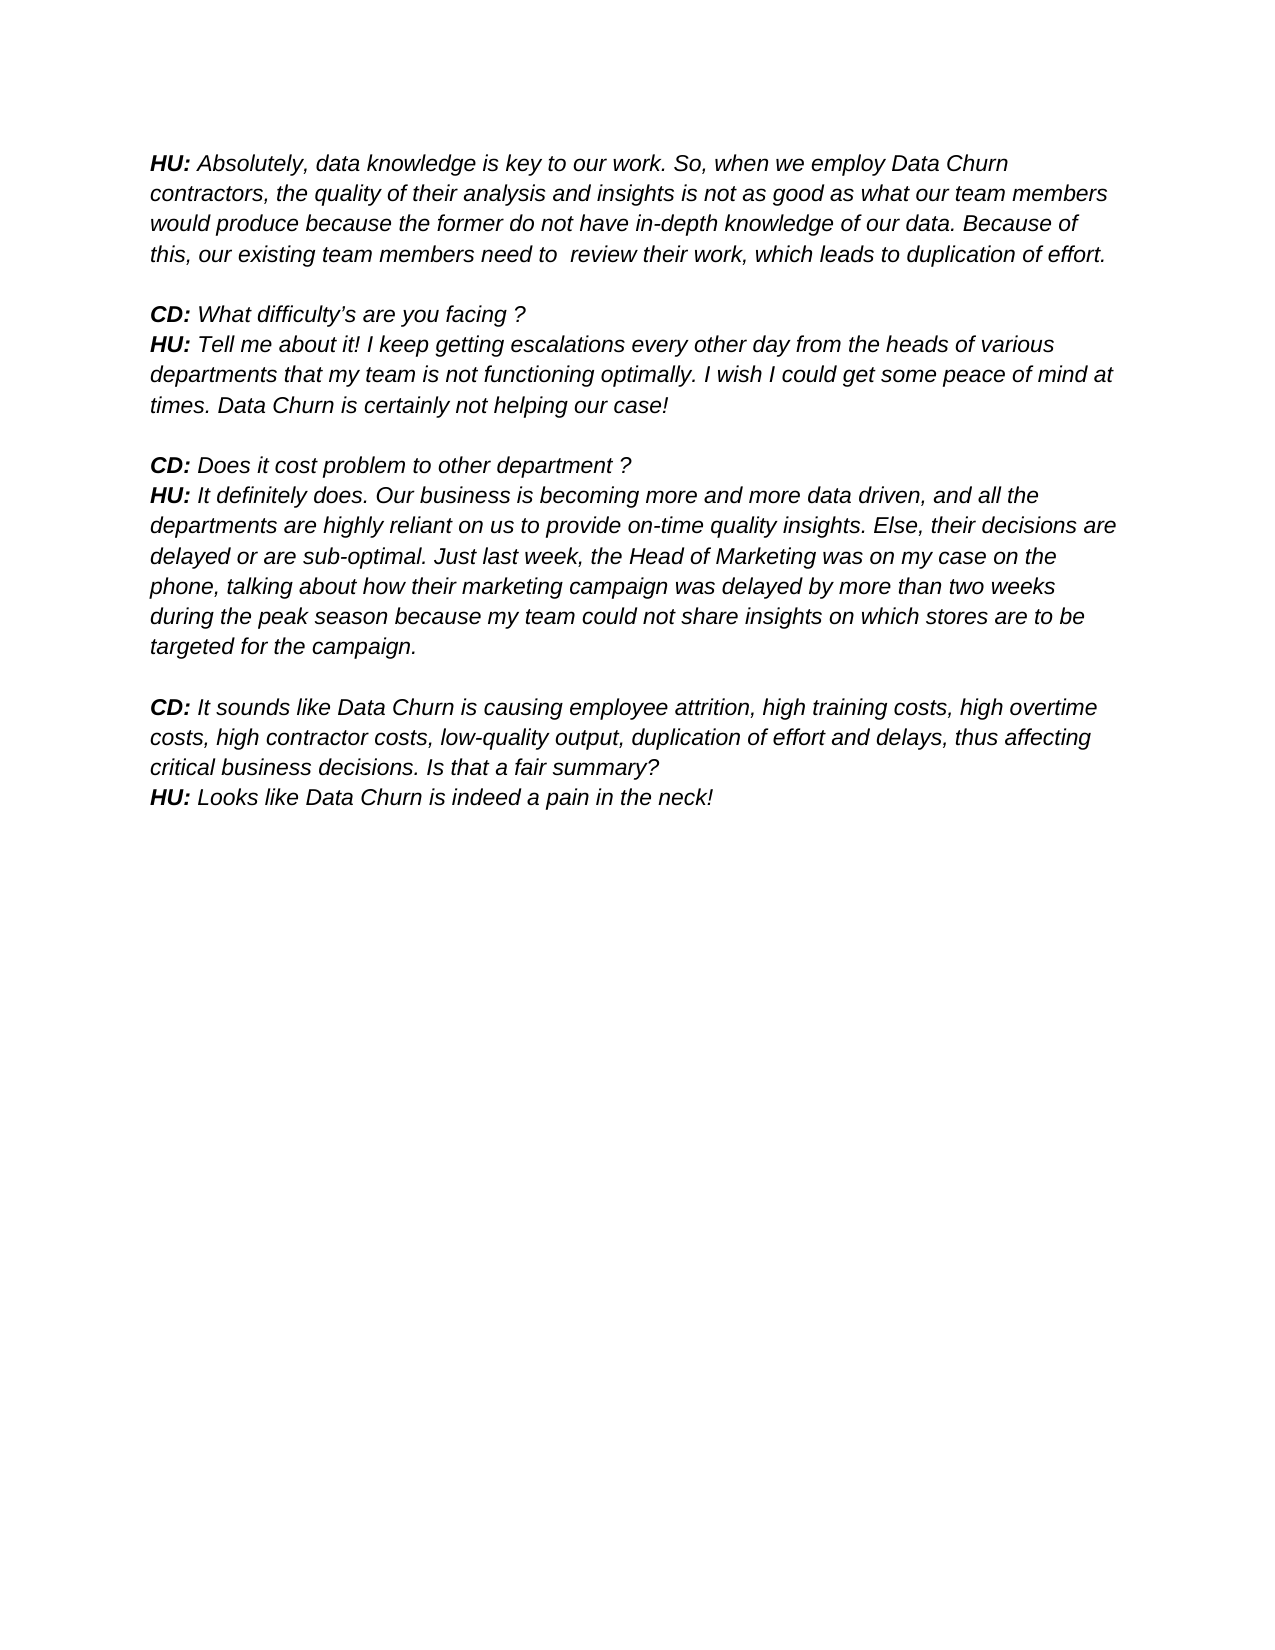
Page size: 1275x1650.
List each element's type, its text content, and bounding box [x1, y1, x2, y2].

text CD: It sounds like Data Churn is causing employee attrition, high training costs, high overtime costs, high contractor costs, low-quality output, duplication of effort and delays, thus affecting critical business decisions. Is that a fair summary? [150, 694, 1125, 781]
text CD: What difficulty’s are you facing ? [150, 301, 1125, 327]
text HU: Absolutely, data knowledge is key to our work. So, when we employ Data Churn contractors, the quality of their analysis and insights is not as good as what our team members would produce because the former do not have in-depth knowledge of our data. Because of this, our existing team members need to review their work, which leads to duplication of effort. [150, 150, 1125, 267]
text HU: Looks like Data Churn is indeed a pain in the neck! [150, 784, 1125, 811]
text HU: It definitely does. Our business is becoming more and more data driven, and all the departments are highly reliant on us to provide on-time quality insights. Else, their decisions are delayed or are sub-optimal. Just last week, the Head of Marketing was on my case on the phone, talking about how their marketing campaign was delayed by more than two weeks during the peak season because my team could not share insights on which stores are to be targeted for the campaign. [150, 482, 1125, 660]
text HU: Tell me about it! I keep getting escalations every other day from the heads of various departments that my team is not functioning optimally. I wish I could get some peace of mind at times. Data Churn is certainly not helping our case! [150, 331, 1125, 418]
text CD: Does it cost problem to other department ? [150, 452, 1125, 478]
